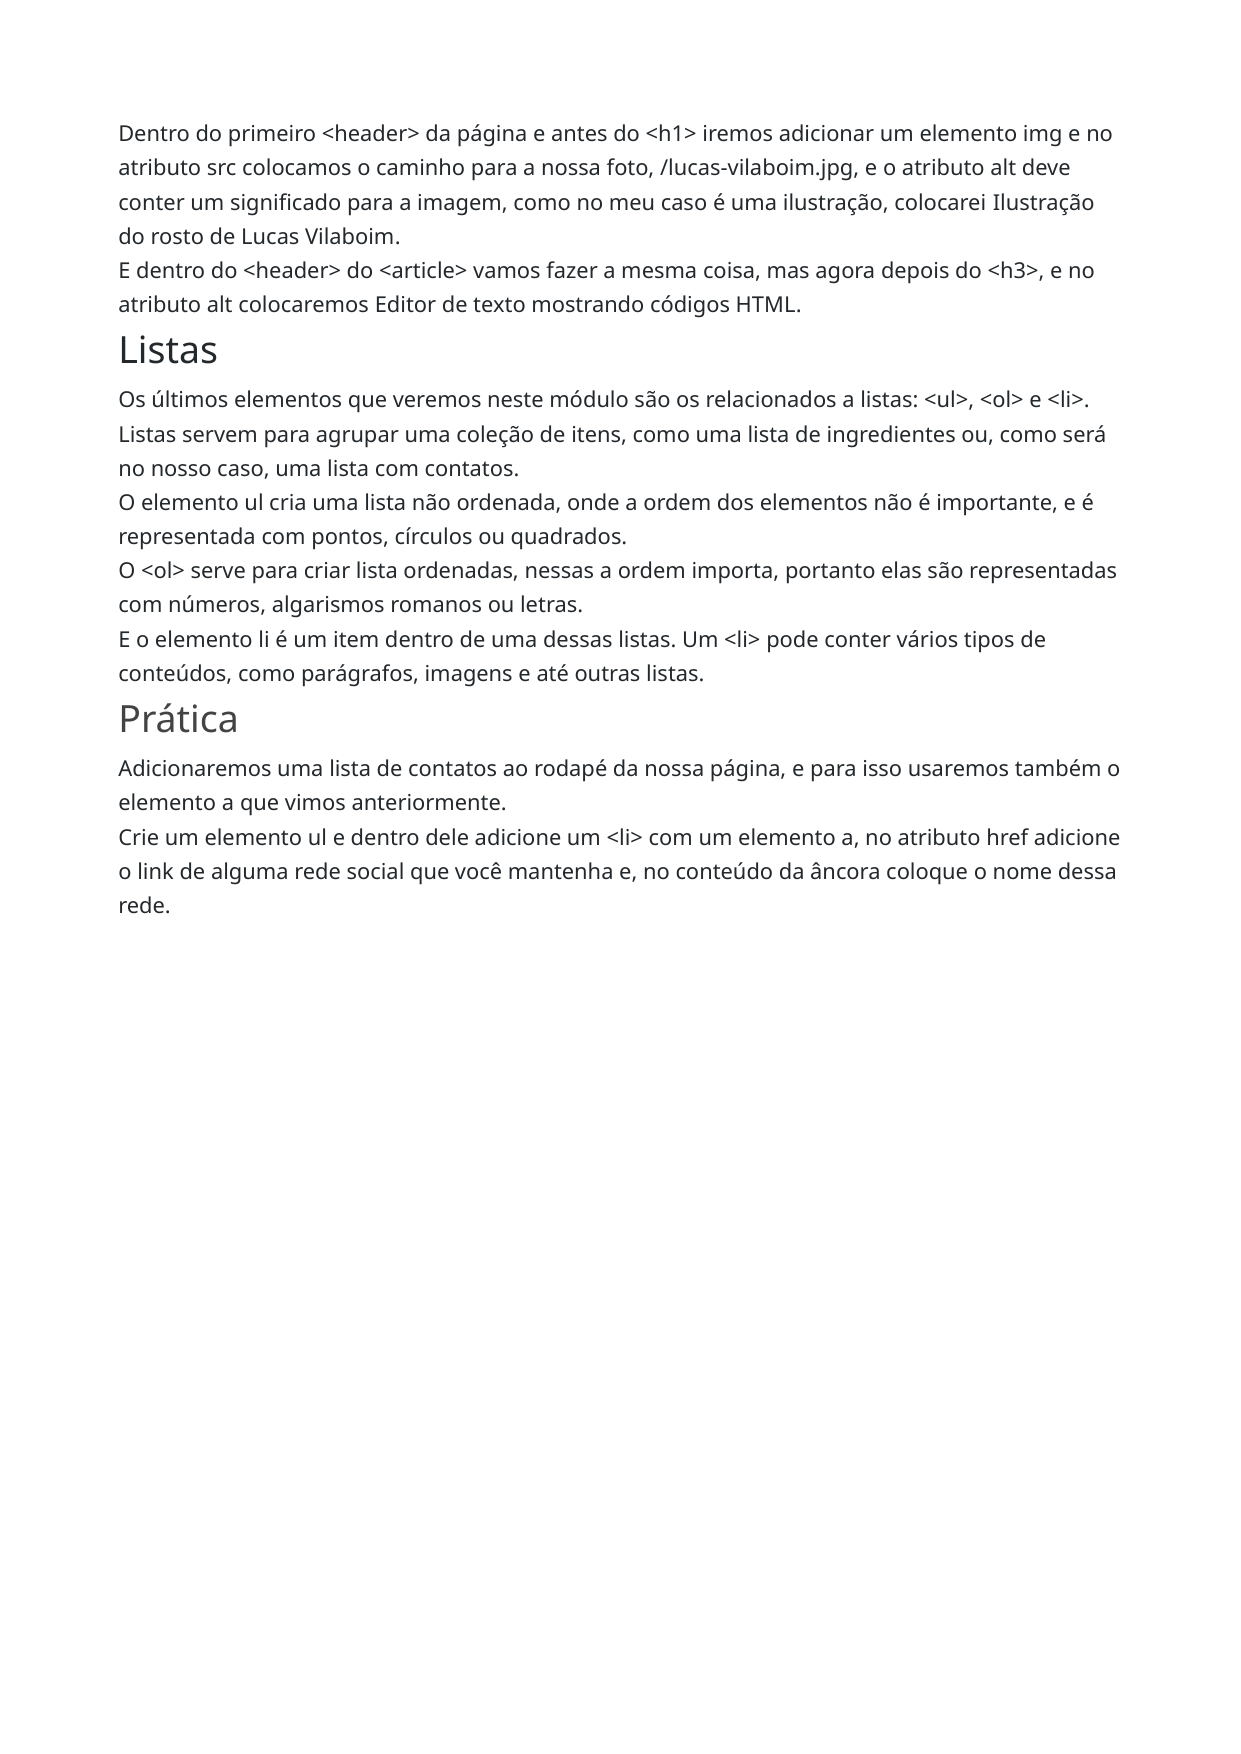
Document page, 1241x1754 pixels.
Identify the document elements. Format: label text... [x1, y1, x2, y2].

text E o elemento li é um item dentro de uma dessas listas. Um <li> pode conter vários tipos de conteúdos, como parágrafos, imagens e até outras listas. [118, 623, 1122, 687]
text Adicionaremos uma lista de contatos ao rodapé da nossa página, e para isso usaremos também o elemento a que vimos anteriormente. [118, 753, 1122, 817]
text O elemento ul cria uma lista não ordenada, onde a ordem dos elementos não é importante, e é representada com pontos, círculos ou quadrados. [118, 487, 1122, 551]
text Dentro do primeiro <header> da página e antes do <h1> iremos adicionar um elemento img e no atributo src colocamos o caminho para a nossa foto, /lucas-vilaboim.jpg, e o atributo alt deve conter um significado para a imagem, como no meu caso é uma ilustração, colocarei Ilustração do rosto de Lucas Vilaboim. [118, 118, 1122, 250]
subtitle Prática [118, 692, 1122, 743]
text E dentro do <header> do <article> vamos fazer a mesma coisa, mas agora depois do <h3>, e no atributo alt colocaremos Editor de texto mostrando códigos HTML. [118, 255, 1122, 319]
text Listas servem para agrupar uma coleção de itens, como uma lista de ingredientes ou, como será no nosso caso, uma lista com contatos. [118, 418, 1122, 482]
subtitle Listas [118, 323, 1122, 374]
text Os últimos elementos que veremos neste módulo são os relacionados a listas: <ul>, <ol> e <li>. [118, 384, 1122, 414]
text O <ol> serve para criar lista ordenadas, nessas a ordem importa, portanto elas são representadas com números, algarismos romanos ou letras. [118, 555, 1122, 619]
text Crie um elemento ul e dentro dele adicione um <li> com um elemento a, no atributo href adicione o link de alguma rede social que você mantenha e, no conteúdo da âncora coloque o nome dessa rede. [118, 821, 1122, 919]
